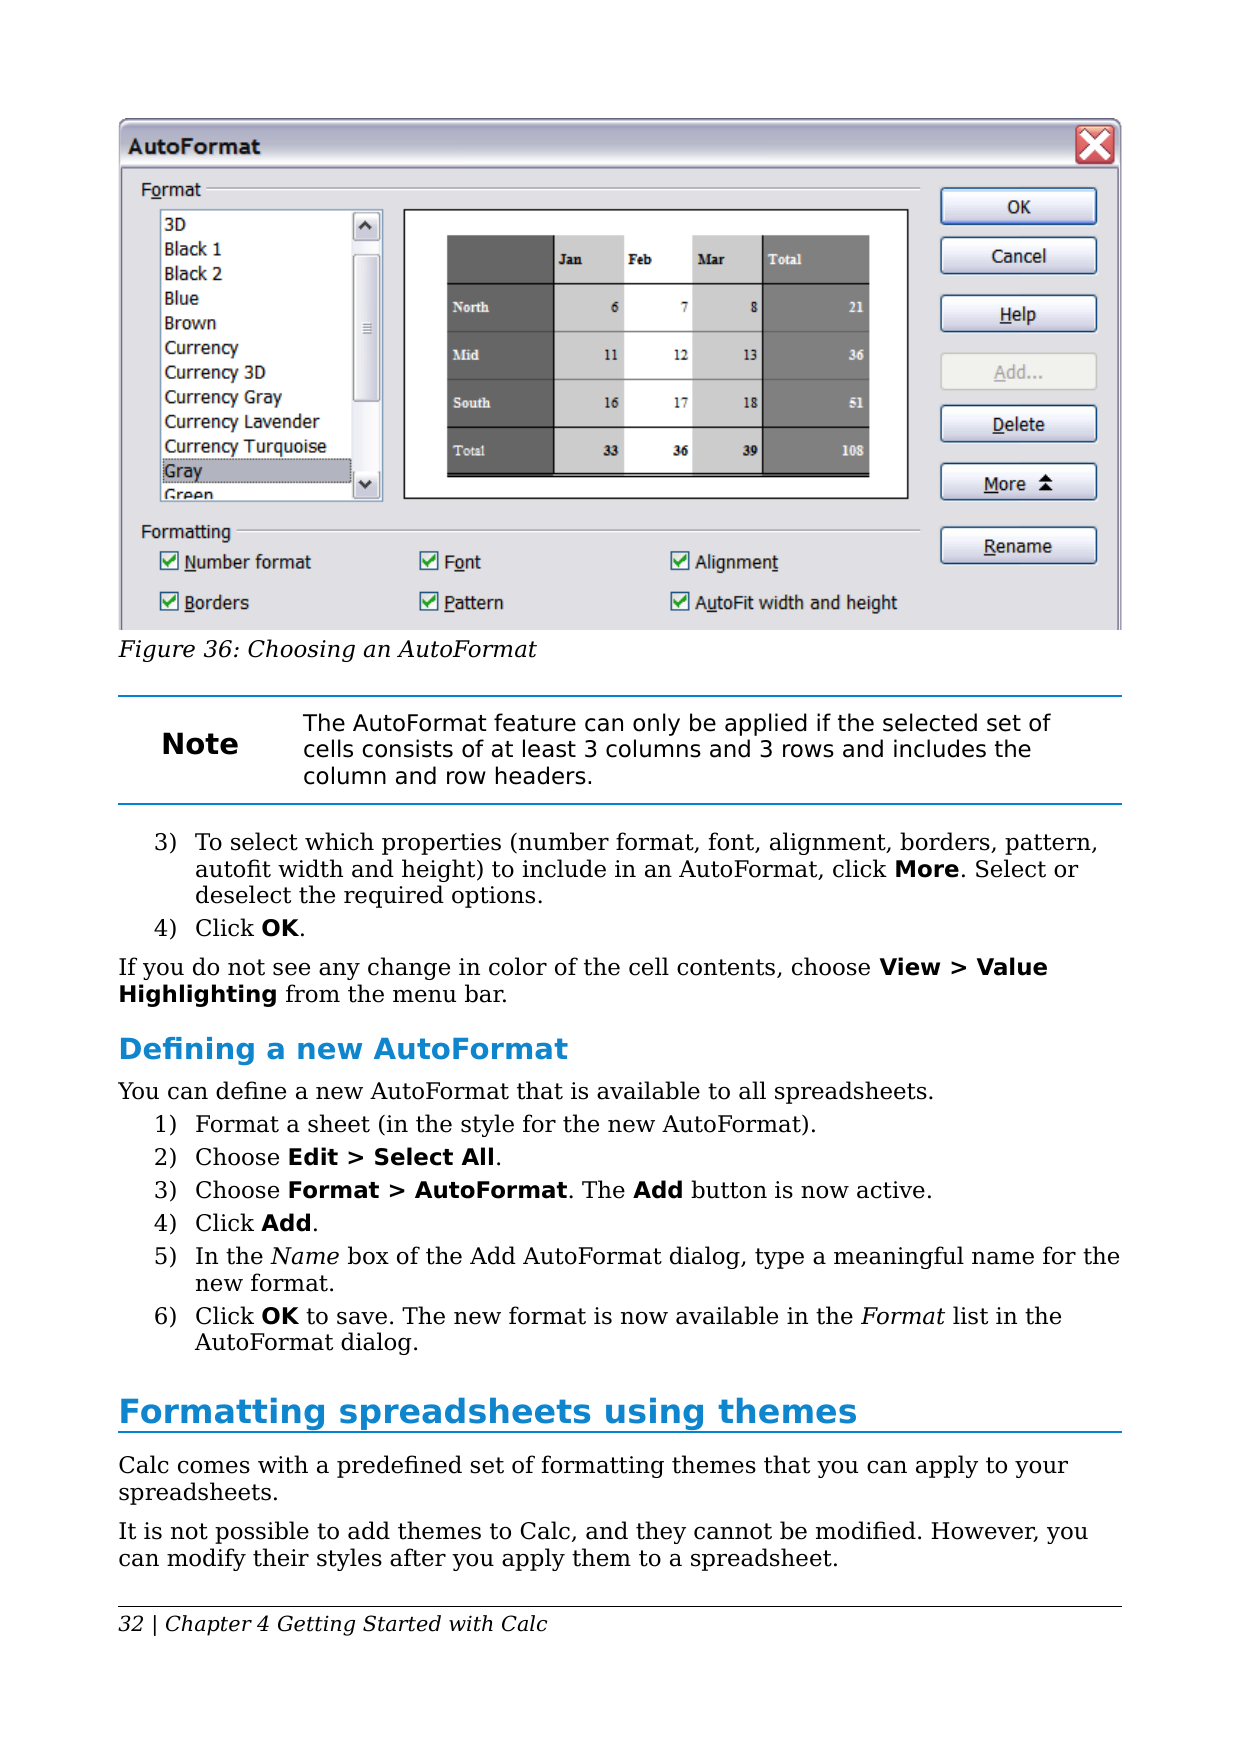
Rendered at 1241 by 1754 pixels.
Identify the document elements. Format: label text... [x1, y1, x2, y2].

text It is not possible to add themes to Calc, and they cannot be modified. However, you can modify their styles after you apply them to a spreadsheet. [118, 1518, 1122, 1571]
list Format a sheet (in the style for the new AutoFormat). [177, 1112, 1122, 1138]
table_header Note [118, 697, 281, 803]
text Calc comes with a predefined set of formatting themes that you can apply to your spreadsheets. [118, 1452, 1122, 1506]
list Choose Format > AutoFormat. The Add button is now active. [177, 1177, 1122, 1204]
list Choose Edit > Select All. [177, 1144, 1122, 1171]
list Click OK to save. The new format is now available in the Format list in the AutoFormat dialog. [177, 1303, 1122, 1356]
table_header The AutoFormat feature can only be applied if the selected set of cells consists of at least 3 columns and 3 rows and includes the column and row headers. [281, 697, 1122, 803]
picture [118, 118, 1122, 630]
list In the Name box of the Add AutoFormat dialog, type a meaningful name for the new format. [177, 1243, 1122, 1297]
text Figure : Choosing an AutoFormat [119, 636, 1121, 663]
list Click Add. [177, 1210, 1122, 1237]
list To select which properties (number format, font, alignment, borders, pattern, autofit width and height) to include in an AutoFormat, click More. Select or deselect the required options. [177, 829, 1122, 909]
subtitle Defining a new AutoFormat [118, 1032, 1122, 1066]
list Click OK. [177, 915, 1122, 942]
text If you do not see any change in color of the cell contents, choose View > Value Highlighting from the menu bar. [118, 954, 1122, 1008]
subtitle Formatting spreadsheets using themes [118, 1392, 1122, 1431]
list You can define a new AutoFormat that is available to all spreadsheets. [118, 1078, 1122, 1105]
